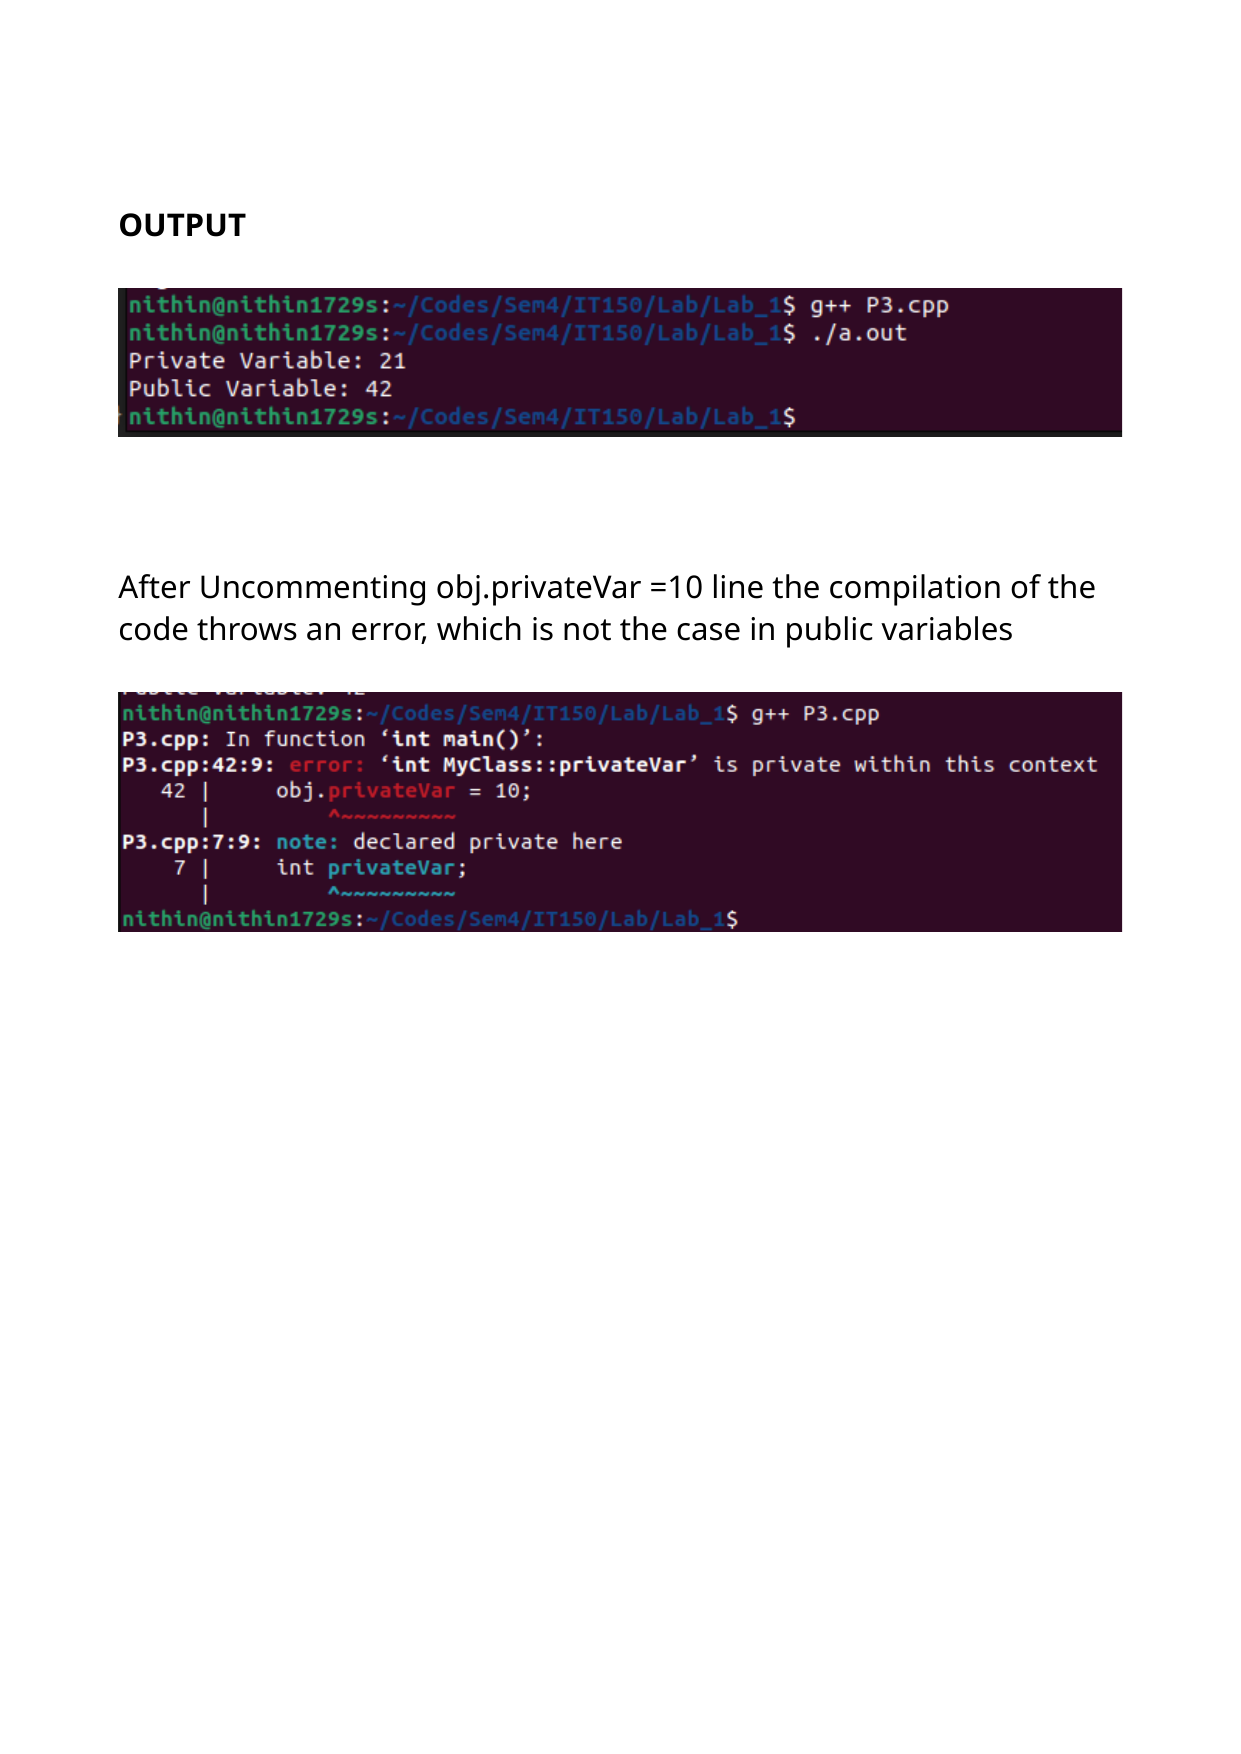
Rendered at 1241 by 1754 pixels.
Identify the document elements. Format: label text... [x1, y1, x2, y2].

picture [118, 288, 1123, 437]
text OUTPUT [118, 203, 1122, 246]
picture [118, 692, 1123, 932]
text After Uncommenting obj.privateVar =10 line the compilation of the code throws an error, which is not the case in public variables [118, 564, 1122, 650]
